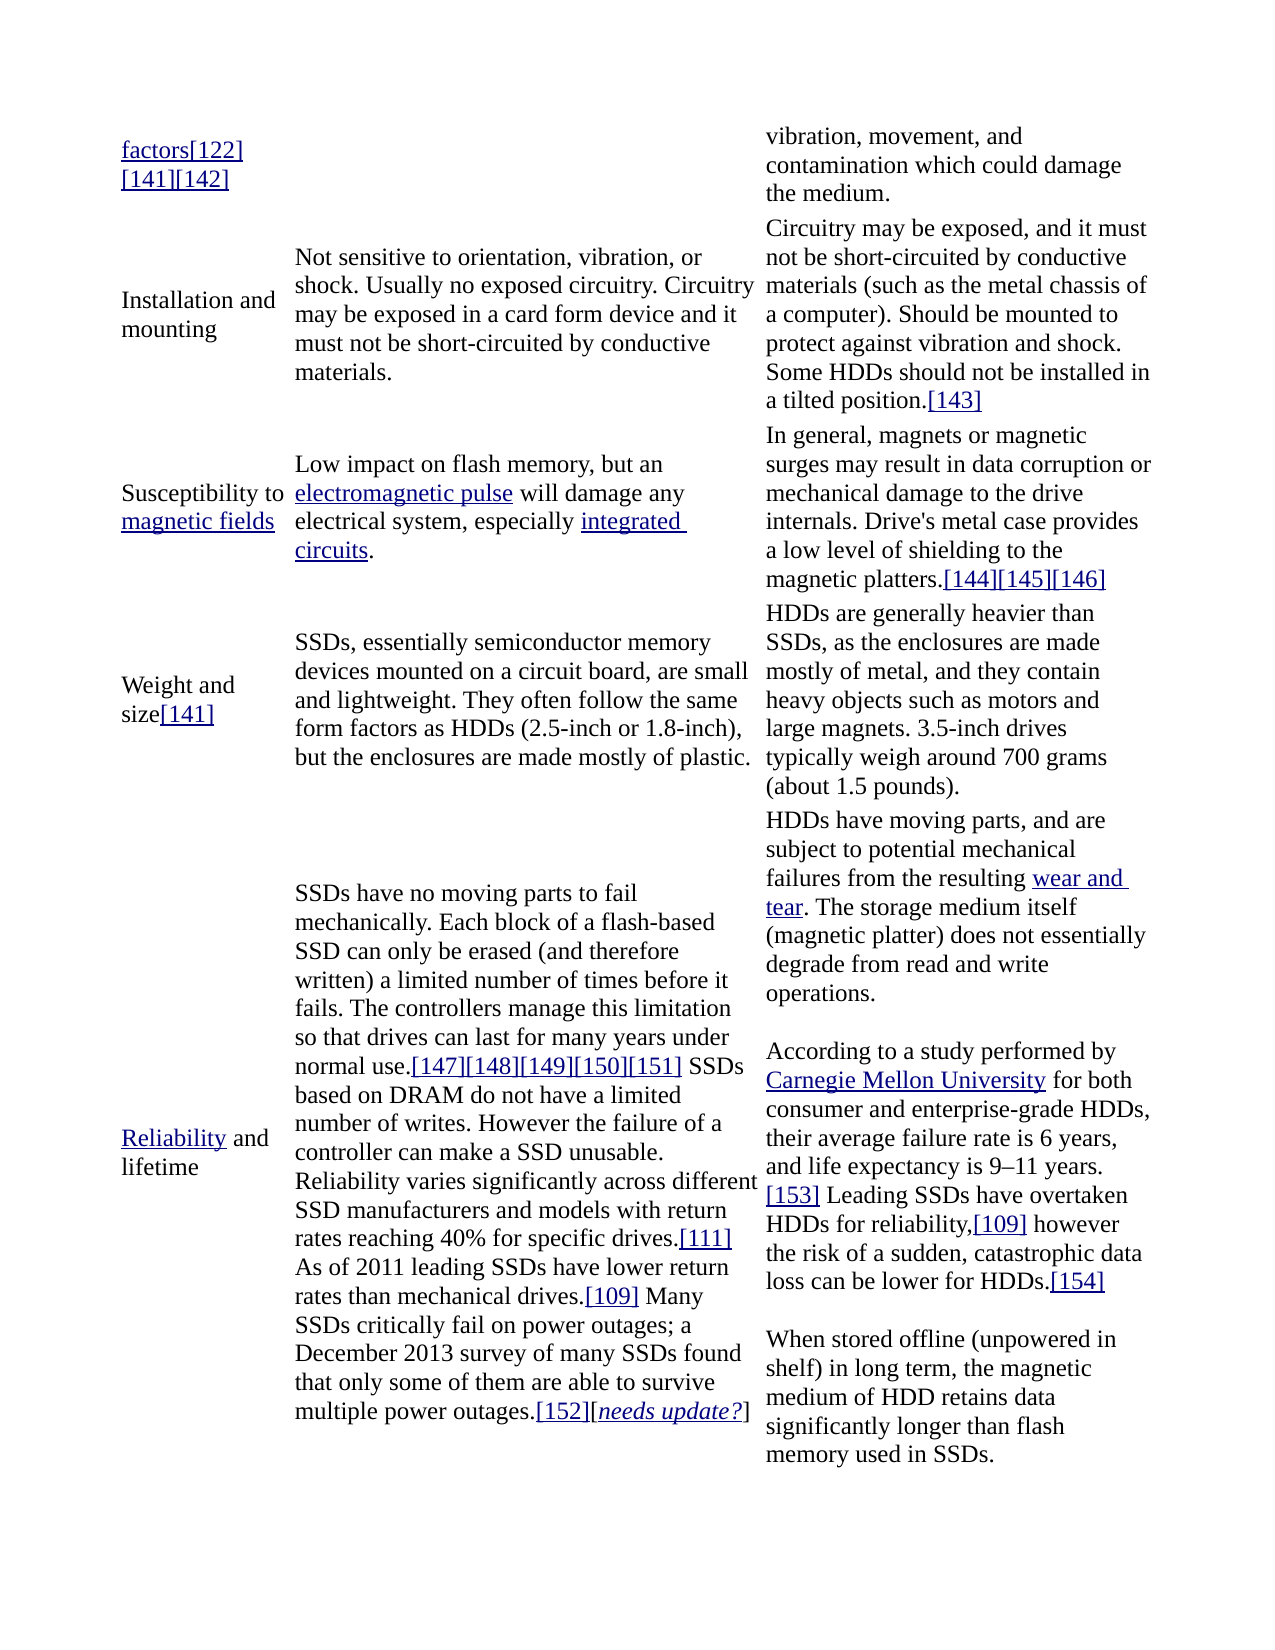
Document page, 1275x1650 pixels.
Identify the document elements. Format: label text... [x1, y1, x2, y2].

table_cell SSDs, essentially semiconductor memory devices mounted on a circuit board, are small and lightweight. They often follow the same form factors as HDDs (2.5-inch or 1.8-inch), but the enclosures are made mostly of plastic. [292, 596, 763, 803]
table_cell HDDs have moving parts, and are subject to potential mechanical failures from the resulting wear and tear. The storage medium itself (magnetic platter) does not essentially degrade from read and write operations. According to a study performed by Carnegie Mellon University for both consumer and enterprise-grade HDDs, their average failure rate is 6 years, and life expectancy is 9–11 years.[153] Leading SSDs have overtaken HDDs for reliability,[109] however the risk of a sudden, catastrophic data loss can be lower for HDDs.[154] When stored offline (unpowered in shelf) in long term, the magnetic medium of HDD retains data significantly longer than flash memory used in SSDs. [763, 803, 1157, 1501]
table_cell Installation and mounting [118, 210, 292, 417]
table_cell [292, 118, 763, 210]
table_cell Weight and size[141] [118, 596, 292, 803]
table_cell factors[122][141][142] [118, 118, 292, 210]
table_cell SSDs have no moving parts to fail mechanically. Each block of a flash-based SSD can only be erased (and therefore written) a limited number of times before it fails. The controllers manage this limitation so that drives can last for many years under normal use.[147][148][149][150][151] SSDs based on DRAM do not have a limited number of writes. However the failure of a controller can make a SSD unusable. Reliability varies significantly across different SSD manufacturers and models with return rates reaching 40% for specific drives.[111] As of 2011 leading SSDs have lower return rates than mechanical drives.[109] Many SSDs critically fail on power outages; a December 2013 survey of many SSDs found that only some of them are able to survive multiple power outages.[152][needs update?] [292, 803, 763, 1501]
table_cell Not sensitive to orientation, vibration, or shock. Usually no exposed circuitry. Circuitry may be exposed in a card form device and it must not be short-circuited by conductive materials. [292, 210, 763, 417]
table_cell In general, magnets or magnetic surges may result in data corruption or mechanical damage to the drive internals. Drive's metal case provides a low level of shielding to the magnetic platters.[144][145][146] [763, 417, 1157, 596]
table_cell vibration, movement, and contamination which could damage the medium. [763, 118, 1157, 210]
table_cell Low impact on flash memory, but an electromagnetic pulse will damage any electrical system, especially integrated circuits. [292, 417, 763, 596]
table_cell Reliability and lifetime [118, 803, 292, 1501]
table_cell HDDs are generally heavier than SSDs, as the enclosures are made mostly of metal, and they contain heavy objects such as motors and large magnets. 3.5-inch drives typically weigh around 700 grams (about 1.5 pounds). [763, 596, 1157, 803]
table_cell Susceptibility to magnetic fields [118, 417, 292, 596]
table_cell Circuitry may be exposed, and it must not be short-circuited by conductive materials (such as the metal chassis of a computer). Should be mounted to protect against vibration and shock. Some HDDs should not be installed in a tilted position.[143] [763, 210, 1157, 417]
